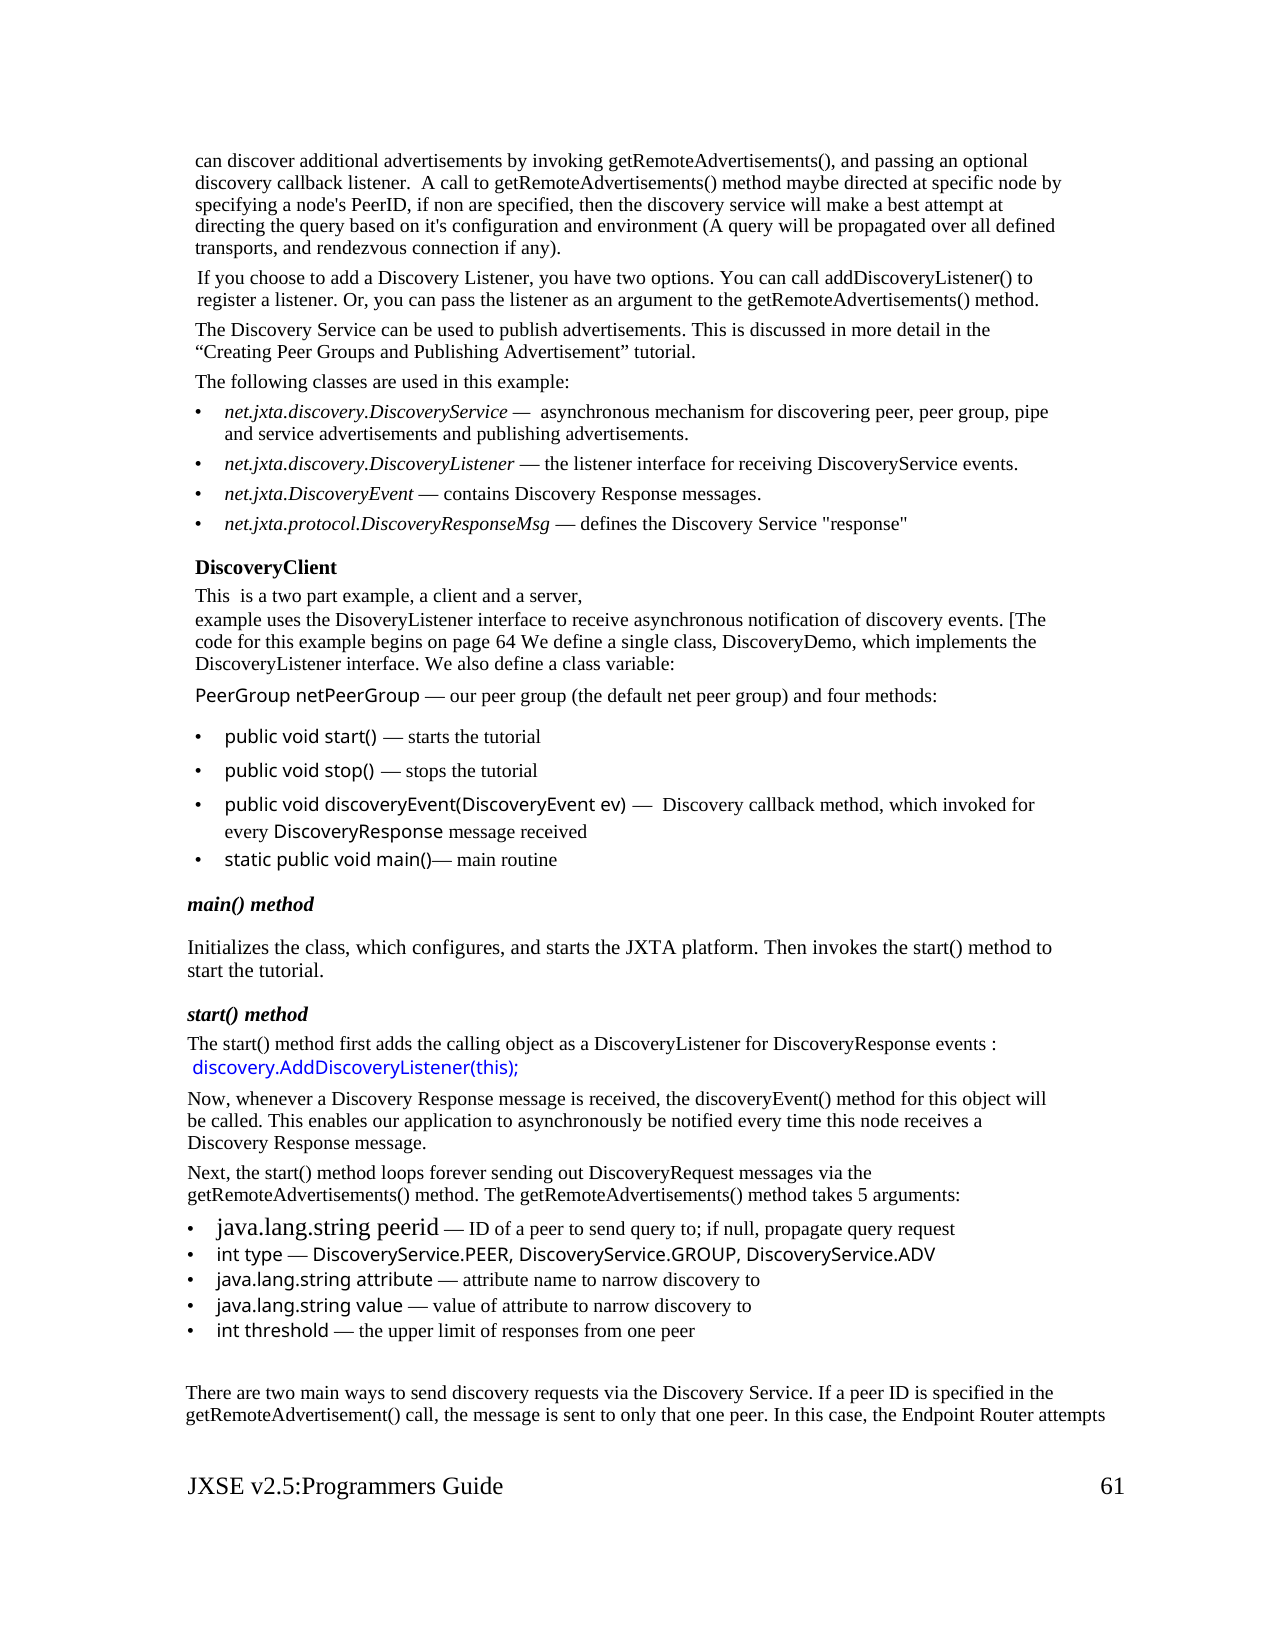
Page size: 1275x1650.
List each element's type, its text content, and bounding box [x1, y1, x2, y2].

text There are two main ways to send discovery requests via the Discovery Service. If a peer ID is specified in the getRemoteAdvertisement() call, the message is sent to only that one peer. In this case, the Endpoint Router attempts [185, 1382, 1126, 1425]
text DiscoveryClient [195, 556, 1063, 579]
list java.lang.string attribute — attribute name to narrow discovery to [187, 1267, 1063, 1292]
text The start() method first adds the calling object as a DiscoveryListener for DiscoveryResponse events : [187, 1032, 1063, 1054]
text If you choose to add a Discovery Listener, you have two options. You can call addDiscoveryListener() to register a listener. Or, you can pass the listener as an argument to the getRemoteAdvertisements() method. [197, 267, 1063, 311]
list net.jxta.discovery.DiscoveryListener — the listener interface for receiving DiscoveryService events. [195, 453, 1063, 475]
list java.lang.string value — value of attribute to narrow discovery to [187, 1292, 1063, 1318]
list public void start() — starts the tutorial [195, 716, 1063, 750]
list java.lang.string peerid — ID of a peer to send query to; if null, propagate query request [187, 1213, 1063, 1241]
text can discover additional advertisements by invoking getRemoteAdvertisements(), and passing an optional discovery callback listener. A call to getRemoteAdvertisements() method maybe directed at specific node by specifying a node's PeerID, if non are specified, then the discovery service will make a best attempt at directing the query based on it's configuration and environment (A query will be propagated over all defined transports, and rendezvous connection if any). [195, 150, 1063, 259]
text Next, the start() method loops forever sending out DiscoveryRequest messages via the getRemoteAdvertisements() method. The getRemoteAdvertisements() method takes 5 arguments: [187, 1162, 1063, 1205]
text Initializes the class, which configures, and starts the JXTA platform. Then invokes the start() method to start the tutorial. [187, 936, 1063, 982]
list static public void main()— main routine [195, 844, 1063, 872]
text example uses the DisoveryListener interface to receive asynchronous notification of discovery events. [The code for this example begins on page 79 We define a single class, DiscoveryDemo, which implements the DiscoveryListener interface. We also define a class variable: [195, 609, 1063, 674]
text The following classes are used in this example: [195, 371, 1063, 393]
list public void stop() — stops the tutorial [195, 750, 1063, 784]
text Now, whenever a Discovery Response message is received, the discoveryEvent() method for this object will be called. This enables our application to asynchronously be notified every time this node receives a Discovery Response message. [187, 1088, 1063, 1153]
list net.jxta.discovery.DiscoveryService — asynchronous mechanism for discovering peer, peer group, pipe and service advertisements and publishing advertisements. [195, 401, 1063, 444]
text main() method [187, 892, 1063, 915]
list int type — DiscoveryService.PEER, DiscoveryService.GROUP, DiscoveryService.ADV [187, 1241, 1223, 1267]
text This is a two part example, a client and a server, [195, 585, 1063, 607]
list net.jxta.protocol.DiscoveryResponseMsg — defines the Discovery Service "response" [195, 513, 1063, 535]
list public void discoveryEvent(DiscoveryEvent ev) — Discovery callback method, which invoked for every DiscoveryResponse message received [195, 784, 1063, 844]
text start() method [187, 1003, 1063, 1026]
list int threshold — the upper limit of responses from one peer [187, 1318, 1063, 1343]
text The Discovery Service can be used to publish advertisements. This is discussed in more detail in the “Creating Peer Groups and Publishing Advertisement” tutorial. [195, 319, 1063, 363]
text discovery.AddDiscoveryListener(this); [187, 1054, 1063, 1080]
list net.jxta.DiscoveryEvent — contains Discovery Response messages. [195, 483, 1063, 505]
text PeerGroup netPeerGroup — our peer group (the default net peer group) and four methods: [195, 682, 1063, 708]
